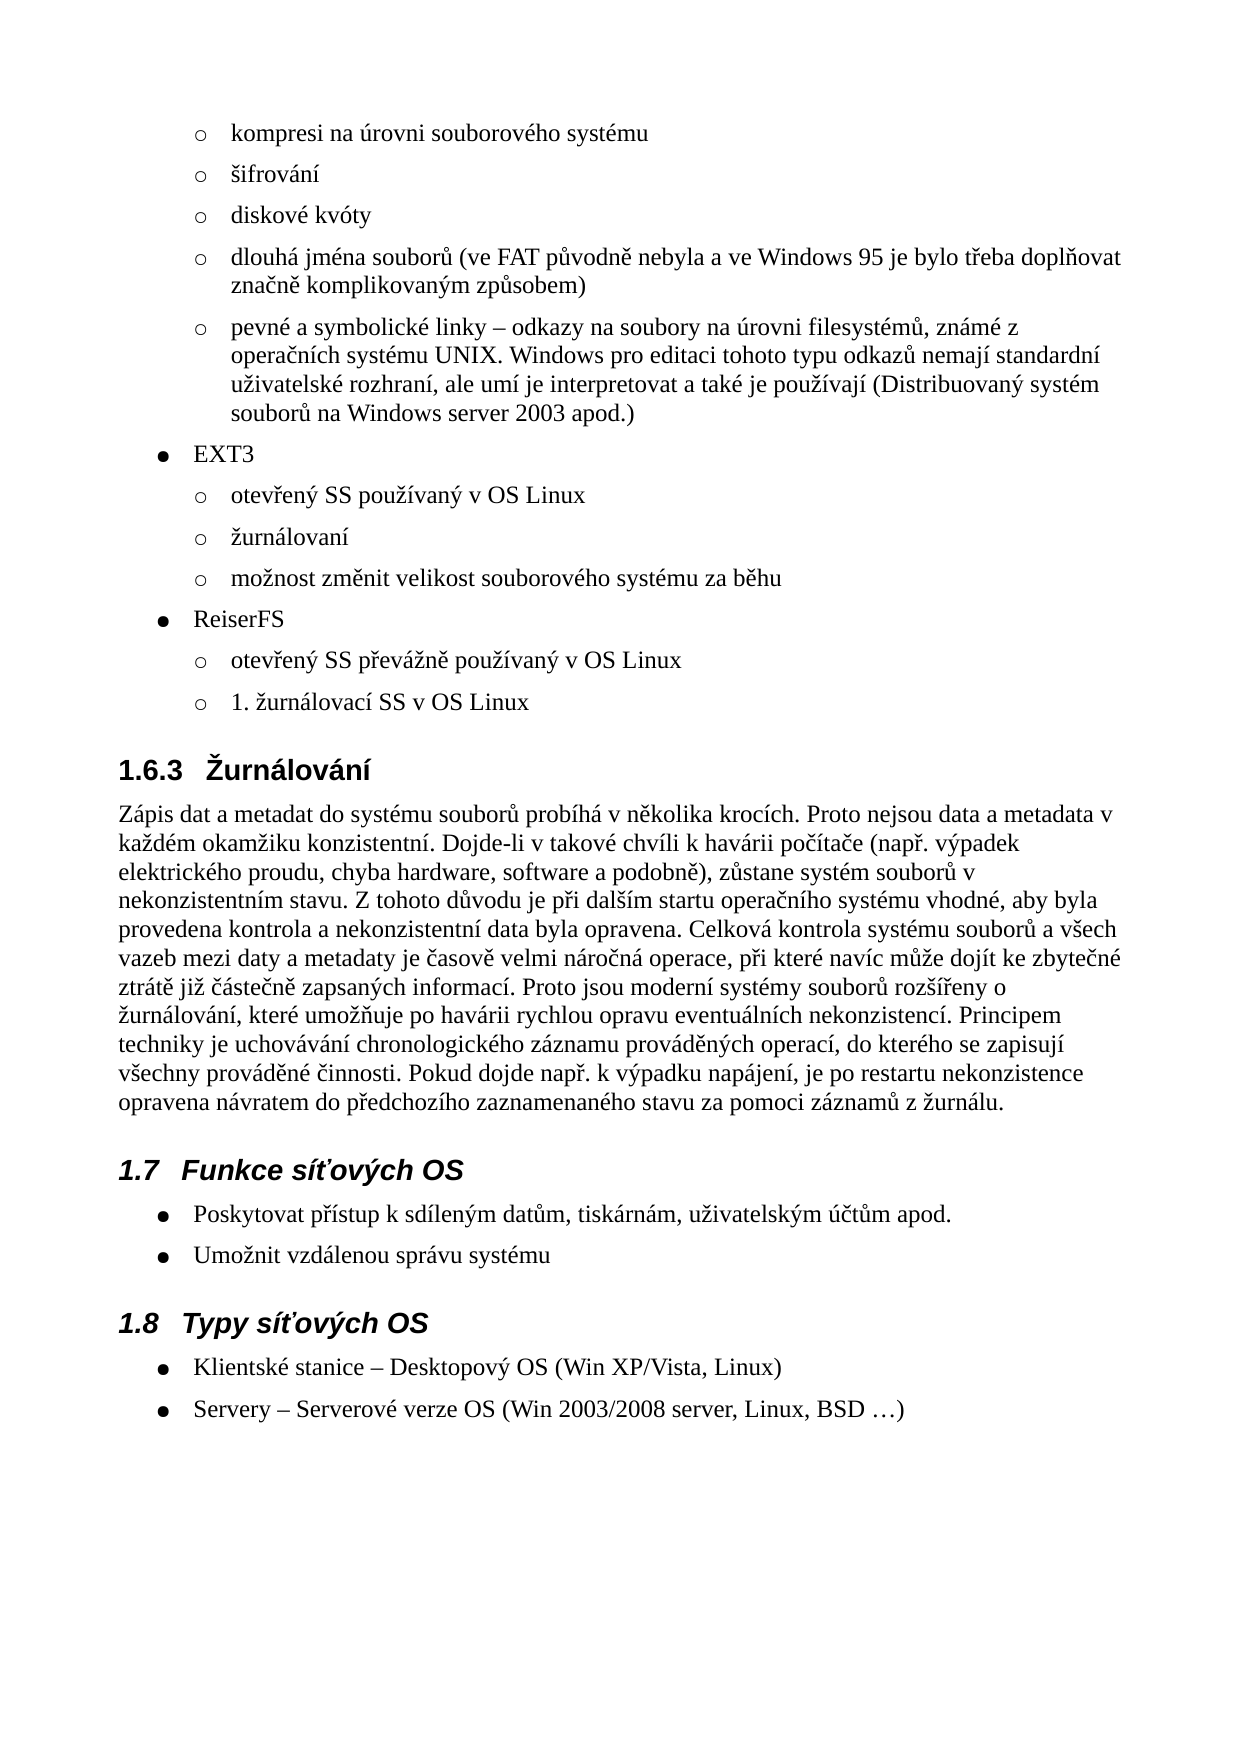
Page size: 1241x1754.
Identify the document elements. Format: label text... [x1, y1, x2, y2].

subtitle Typy síťových OS [118, 1306, 1122, 1340]
subtitle Funkce síťových OS [118, 1153, 1122, 1186]
list žurnálovaní [193, 522, 1122, 551]
list Klientské stanice – Desktopový OS (Win XP/Vista, Linux) [156, 1352, 1122, 1381]
list pevné a symbolické linky – odkazy na soubory na úrovni filesystémů, známé z operačních systému UNIX. Windows pro editaci tohoto typu odkazů nemají standardní uživatelské rozhraní, ale umí je interpretovat a také je používají (Distribuovaný systém souborů na Windows server 2003 apod.) [193, 312, 1122, 427]
text Zápis dat a metadat do systému souborů probíhá v několika krocích. Proto nejsou data a metadata v každém okamžiku konzistentní. Dojde-li v takové chvíli k havárii počítače (např. výpadek elektrického proudu, chyba hardware, software a podobně), zůstane systém souborů v nekonzistentním stavu. Z tohoto důvodu je při dalším startu operačního systému vhodné, aby byla provedena kontrola a nekonzistentní data byla opravena. Celková kontrola systému souborů a všech vazeb mezi daty a metadaty je časově velmi náročná operace, při které navíc může dojít ke zbytečné ztrátě již částečně zapsaných informací. Proto jsou moderní systémy souborů rozšířeny o žurnálování, které umožňuje po havárii rychlou opravu eventuálních nekonzistencí. Principem techniky je uchovávání chronologického záznamu prováděných operací, do kterého se zapisují všechny prováděné činnosti. Pokud dojde např. k výpadku napájení, je po restartu nekonzistence opravena návratem do předchozího zaznamenaného stavu za pomoci záznamů z žurnálu. [118, 799, 1122, 1115]
list kompresi na úrovni souborového systému [193, 118, 1122, 147]
list otevřený SS používaný v OS Linux [193, 481, 1122, 509]
list dlouhá jména souborů (ve FAT původně nebyla a ve Windows 95 je bylo třeba doplňovat značně komplikovaným způsobem) [193, 242, 1122, 299]
subtitle Žurnálování [118, 753, 1122, 787]
list EXT3 [156, 439, 1122, 468]
list možnost změnit velikost souborového systému za běhu [193, 563, 1122, 592]
list diskové kvóty [193, 201, 1122, 229]
list Servery – Serverové verze OS (Win 2003/2008 server, Linux, BSD …) [156, 1394, 1122, 1422]
list 1. žurnálovací SS v OS Linux [193, 687, 1122, 716]
list Umožnit vzdálenou správu systému [156, 1240, 1122, 1269]
list ReiserFS [156, 604, 1122, 633]
list otevřený SS převážně používaný v OS Linux [193, 646, 1122, 674]
list Poskytovat přístup k sdíleným datům, tiskárnám, uživatelským účtům apod. [156, 1199, 1122, 1228]
list šifrování [193, 159, 1122, 188]
